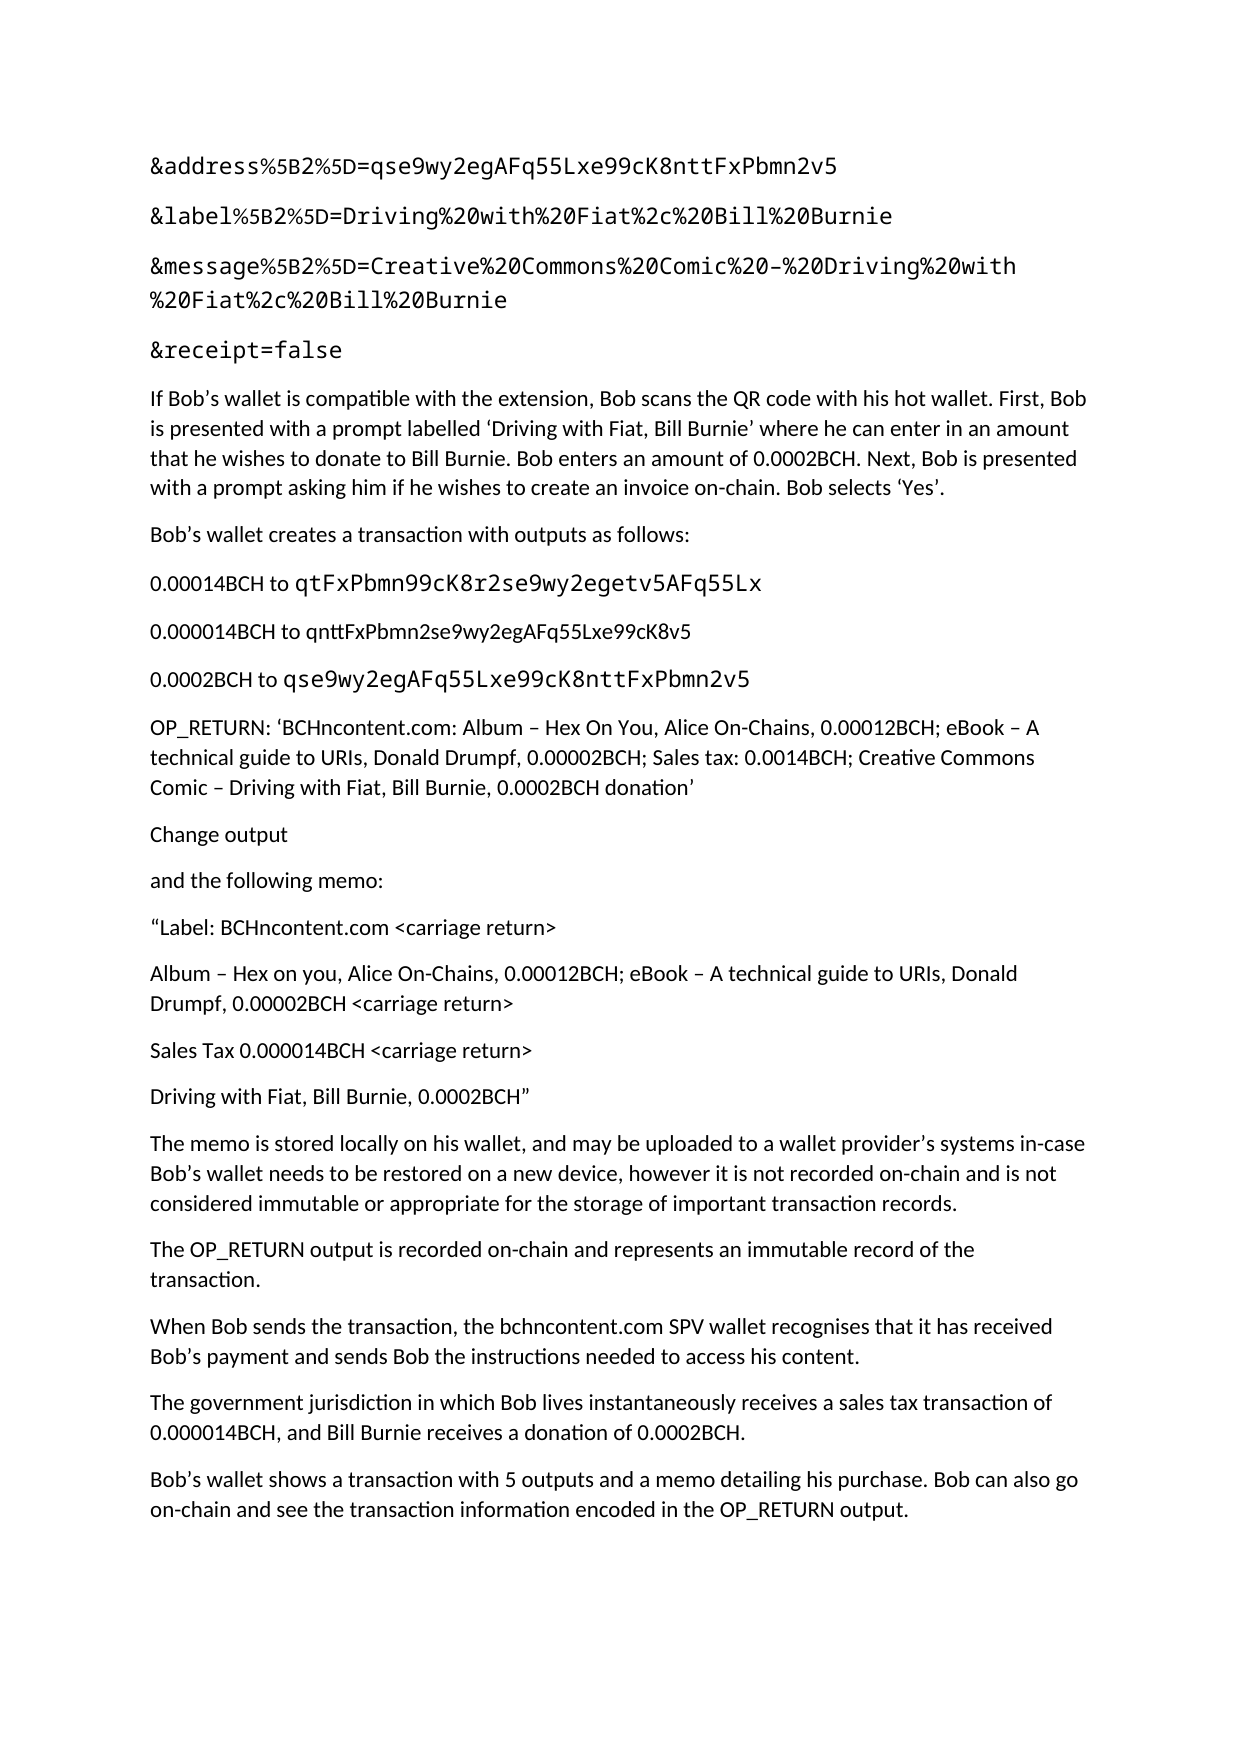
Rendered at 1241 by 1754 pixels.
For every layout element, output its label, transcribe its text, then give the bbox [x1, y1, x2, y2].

text The government jurisdiction in which Bob lives instantaneously receives a sales tax transaction of 0.000014BCH, and Bill Burnie receives a donation of 0.0002BCH. [150, 1388, 1090, 1446]
text “Label: BCHncontent.com <carriage return> [150, 913, 1090, 941]
text &message%5B2%5D=Creative%20Commons%20Comic%20–%20Driving%20with%20Fiat%2c%20Bill%20Burnie [150, 250, 1090, 315]
text If Bob’s wallet is compatible with the extension, Bob scans the QR code with his hot wallet. First, Bob is presented with a prompt labelled ‘Driving with Fiat, Bill Burnie’ where he can enter in an amount that he wishes to donate to Bill Burnie. Bob enters an amount of 0.0002BCH. Next, Bob is presented with a prompt asking him if he wishes to create an invoice on-chain. Bob selects ‘Yes’. [150, 384, 1090, 502]
text OP_RETURN: ‘BCHncontent.com: Album – Hex On You, Alice On-Chains, 0.00012BCH; eBook – A technical guide to URIs, Donald Drumpf, 0.00002BCH; Sales tax: 0.0014BCH; Creative Commons Comic – Driving with Fiat, Bill Burnie, 0.0002BCH donation’ [150, 713, 1090, 801]
text &receipt=false [150, 334, 1090, 365]
text 0.00014BCH to qtFxPbmn99cK8r2se9wy2egetv5AFq55Lx [150, 567, 1090, 598]
text Sales Tax 0.000014BCH <carriage return> [150, 1036, 1090, 1064]
text Change output [150, 820, 1090, 848]
text and the following memo: [150, 866, 1090, 894]
text The memo is stored locally on his wallet, and may be uploaded to a wallet provider’s systems in-case Bob’s wallet needs to be restored on a new device, however it is not recorded on-chain and is not considered immutable or appropriate for the storage of important transaction records. [150, 1129, 1090, 1217]
text When Bob sends the transaction, the bchncontent.com SPV wallet recognises that it has received Bob’s payment and sends Bob the instructions needed to access his content. [150, 1312, 1090, 1370]
text The OP_RETURN output is recorded on-chain and represents an immutable record of the transaction. [150, 1235, 1090, 1293]
text Driving with Fiat, Bill Burnie, 0.0002BCH” [150, 1082, 1090, 1111]
text Bob’s wallet creates a transaction with outputs as follows: [150, 520, 1090, 548]
text Bob’s wallet shows a transaction with 5 outputs and a memo detailing his purchase. Bob can also go on-chain and see the transaction information encoded in the OP_RETURN output. [150, 1465, 1090, 1523]
text 0.000014BCH to qnttFxPbmn2se9wy2egAFq55Lxe99cK8v5 [150, 617, 1090, 645]
text &address%5B2%5D=qse9wy2egAFq55Lxe99cK8nttFxPbmn2v5 [150, 150, 1090, 181]
text Album – Hex on you, Alice On-Chains, 0.00012BCH; eBook – A technical guide to URIs, Donald Drumpf, 0.00002BCH <carriage return> [150, 959, 1090, 1017]
text 0.0002BCH to qse9wy2egAFq55Lxe99cK8nttFxPbmn2v5 [150, 663, 1090, 694]
text &label%5B2%5D=Driving%20with%20Fiat%2c%20Bill%20Burnie [150, 200, 1090, 231]
